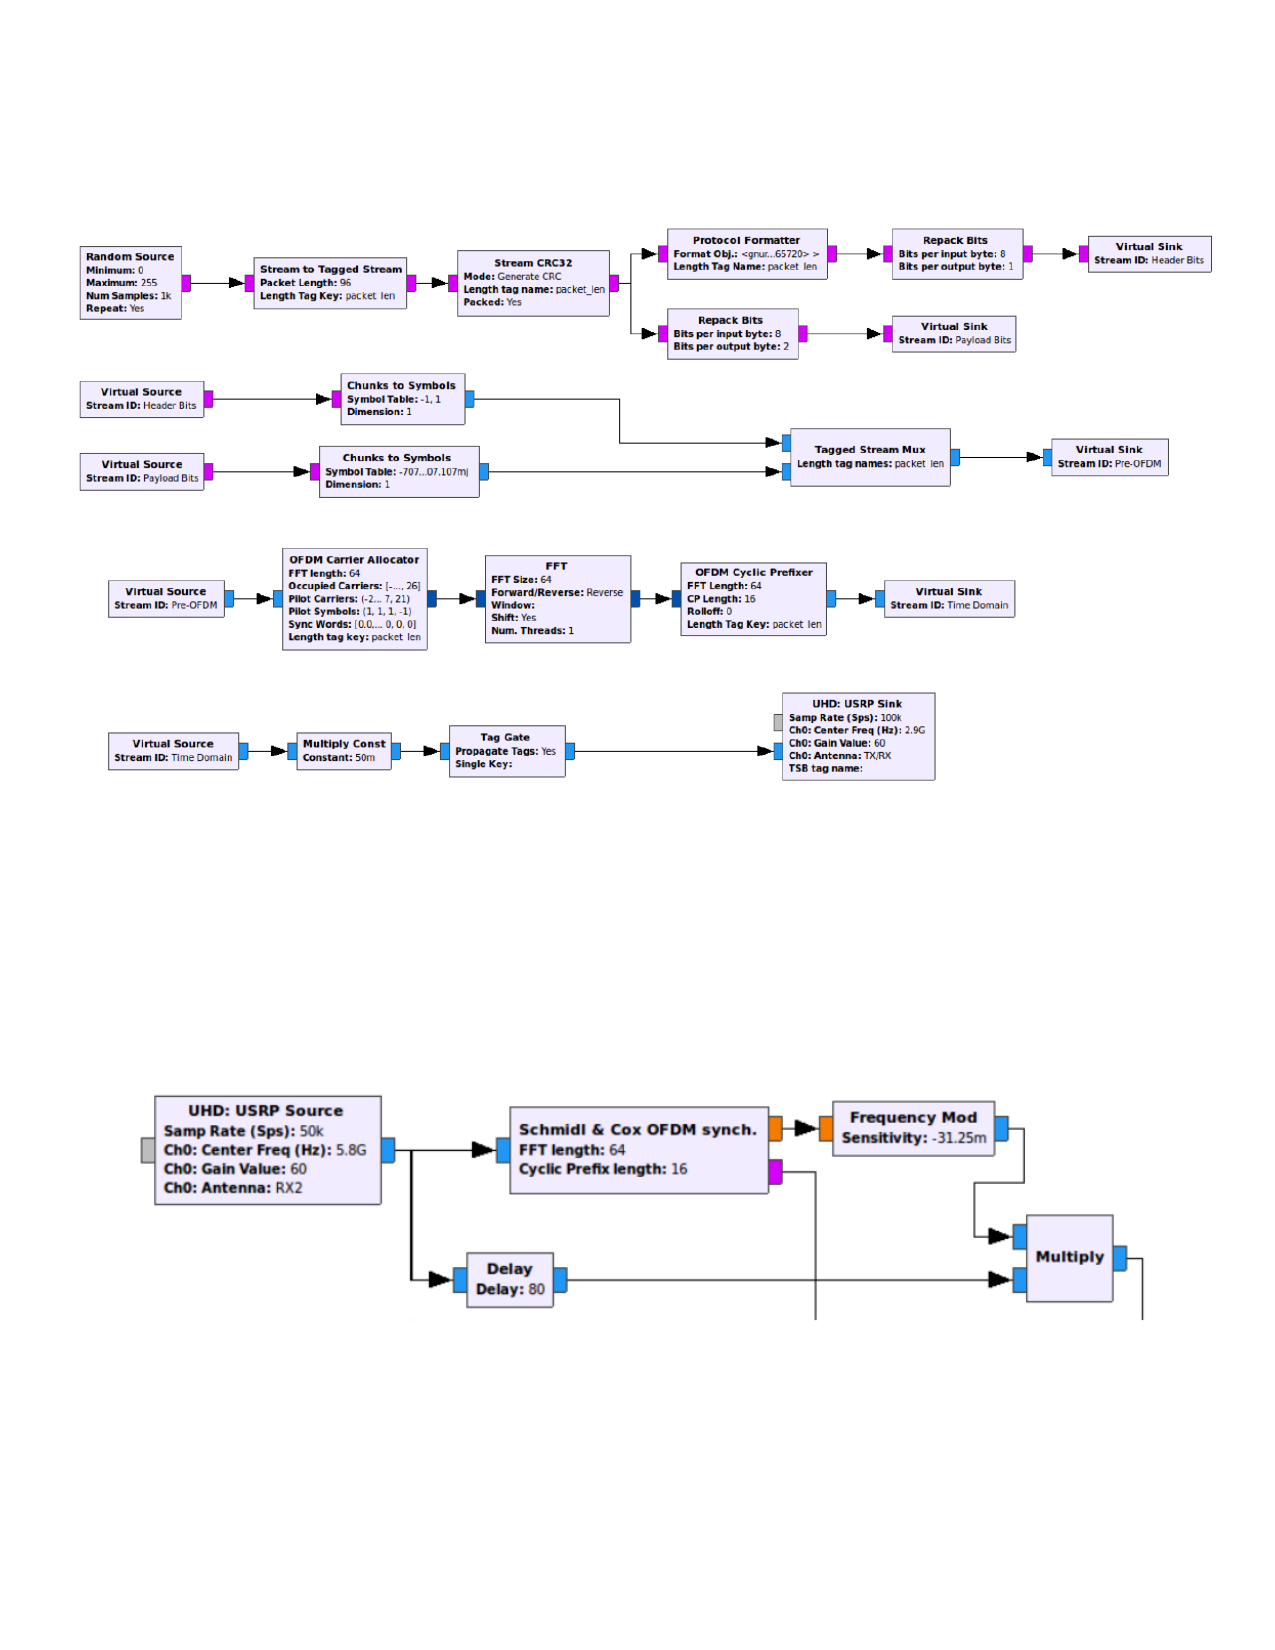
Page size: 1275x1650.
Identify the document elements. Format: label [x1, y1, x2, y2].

picture [118, 1030, 1157, 1333]
picture [81, 223, 1216, 915]
